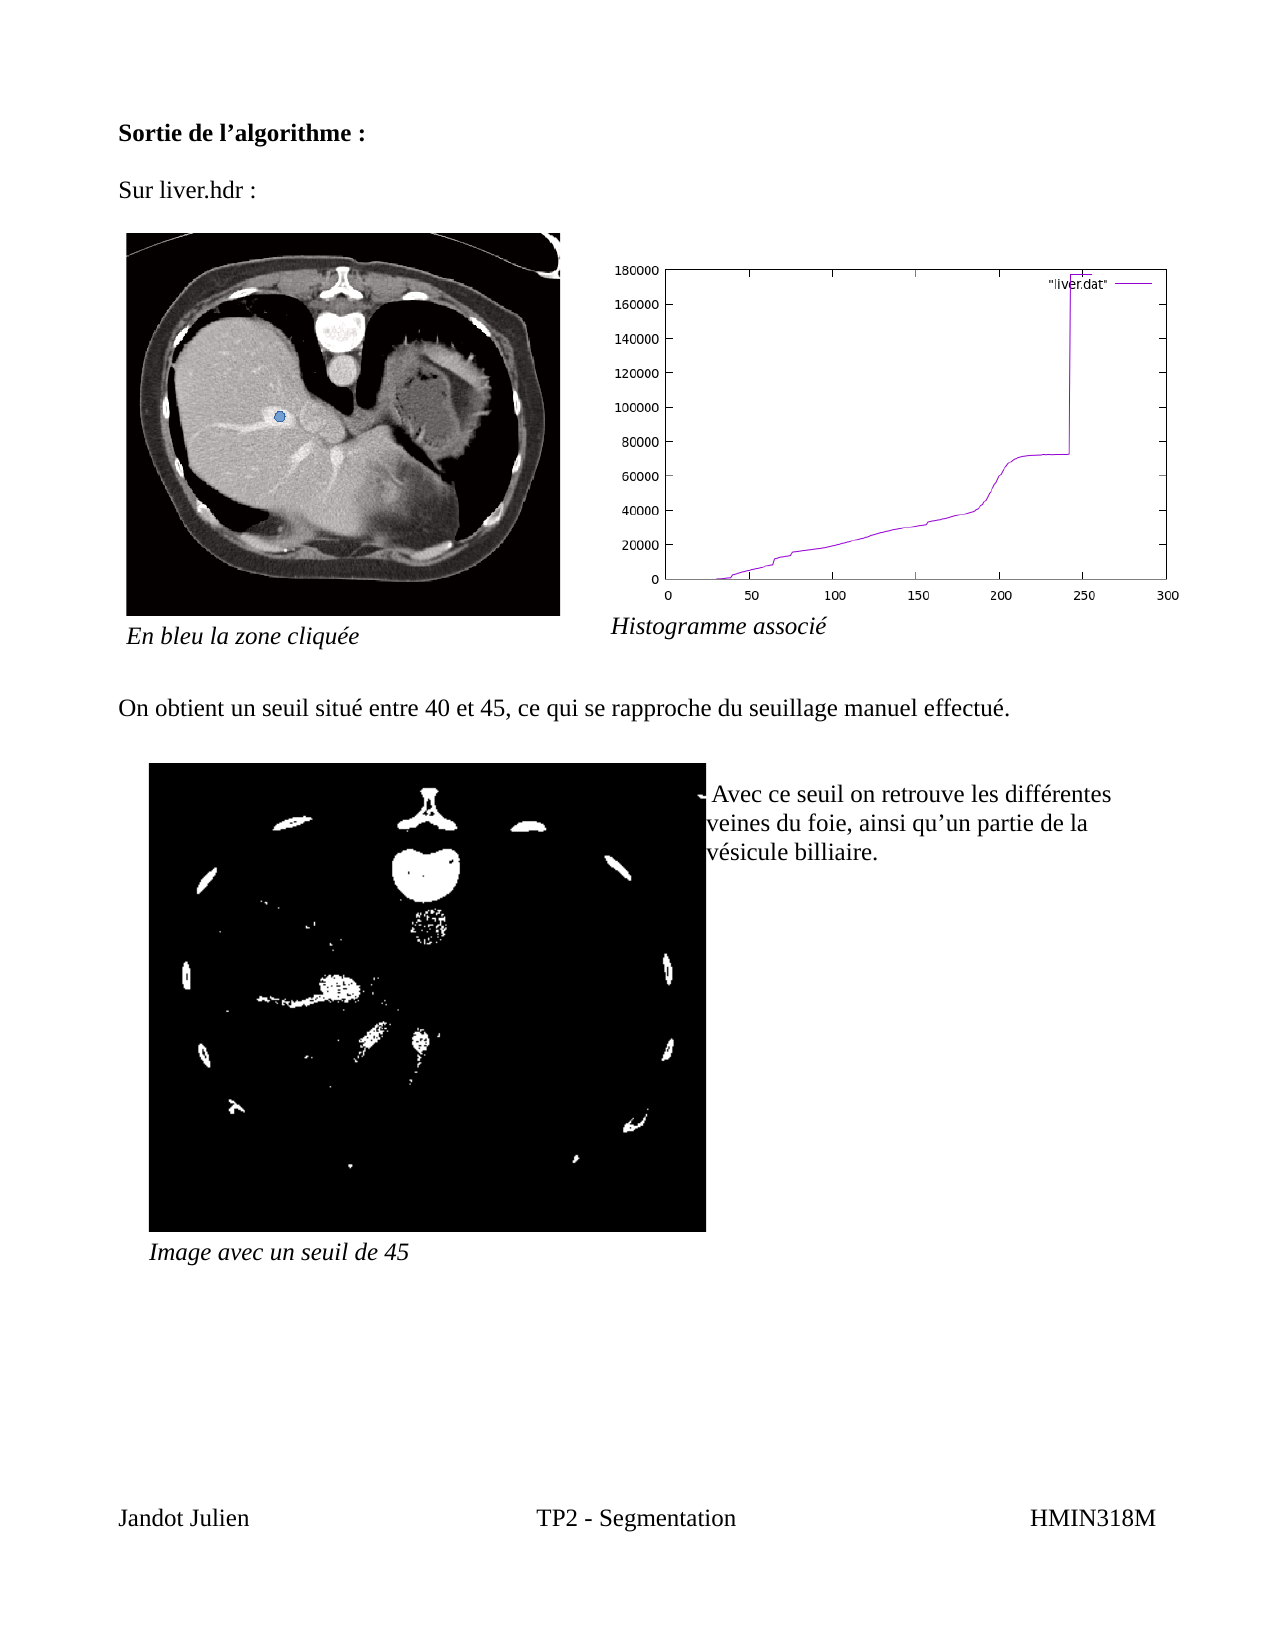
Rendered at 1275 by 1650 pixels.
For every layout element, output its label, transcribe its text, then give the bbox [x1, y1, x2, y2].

picture [610, 255, 1183, 606]
text En bleu la zone cliquée [126, 616, 560, 650]
text Histogramme associé [611, 606, 1182, 639]
text Sur liver.hdr : [118, 176, 1157, 204]
text On obtient un seuil situé entre 40 et 45, ce qui se rapproche du seuillage manuel effectué. [118, 693, 1157, 722]
picture [126, 233, 561, 616]
text Sortie de l’algorithme : [118, 118, 1157, 147]
text [118, 779, 148, 866]
picture [148, 763, 707, 1232]
text Avec ce seuil on retrouve les différentes veines du foie, ainsi qu’un partie de la vésicule billiaire. [707, 779, 1157, 866]
text Image avec un seuil de 45 [149, 1232, 706, 1266]
